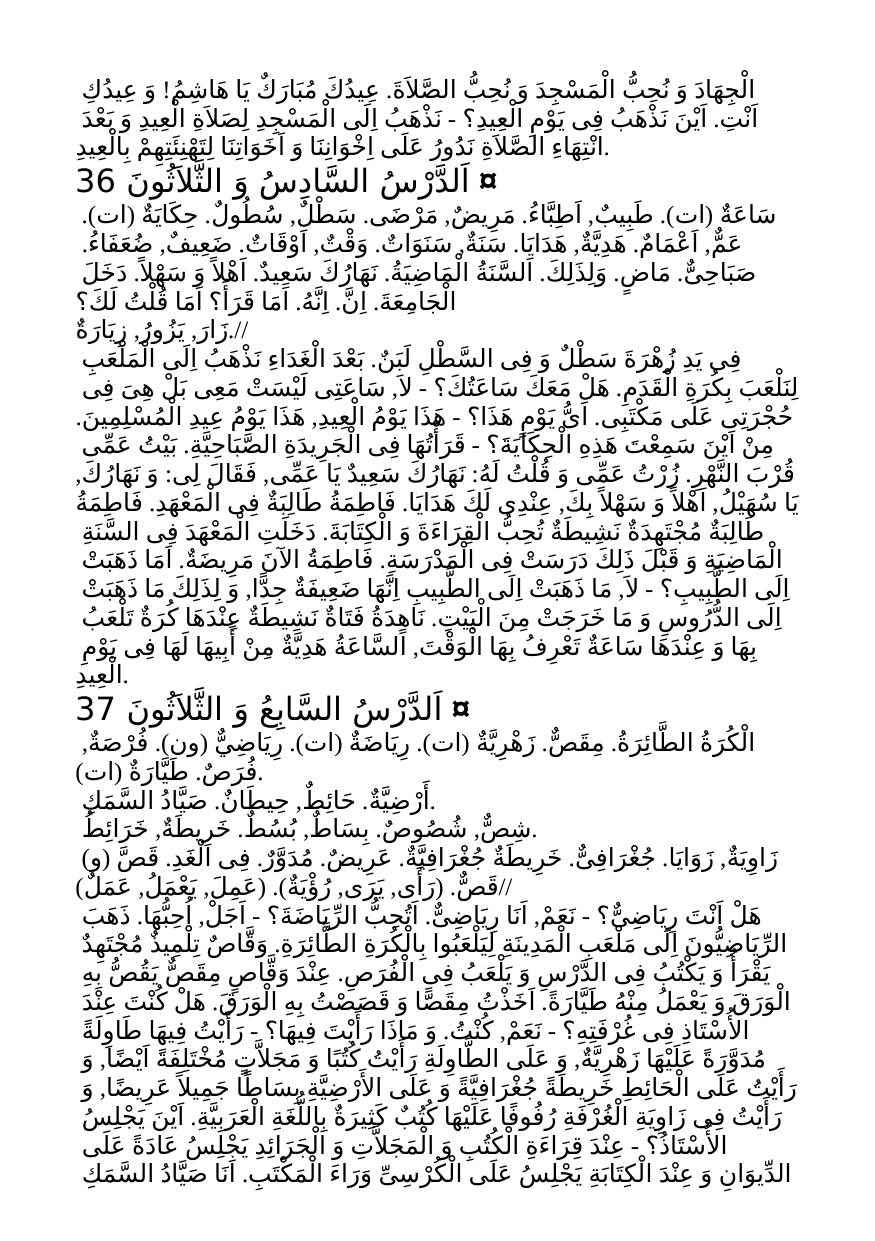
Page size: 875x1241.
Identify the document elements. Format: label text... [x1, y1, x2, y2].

text زَارَ, يَزُورُ, زِيَارَةٌ.// [75, 75, 799, 104]
text زَاوِيَةٌ, زَوَايَا. جُغْرَافِىٌّ. خَرِيطَةٌ جُغْرَافِيَّةٌ. عَرِيضٌ. مُدَوَّرٌ. فِى الْغَدِ. قَصَّ (و) قَصٌّ. (رَأَى, يَرَى, رُؤْيَةٌ). (عَمِلَ, يَعْمَلُ, عَمَلٌ)// [75, 592, 799, 650]
text شِصٌّ, شُصُوصٌ. بِسَاطٌ, بُسُطٌ. خَرِيطَةٌ, خَرَائِطُ. [75, 564, 799, 592]
text هَلْ اَنْتَ رِيَاضِىٌّ؟ - نَعَمْ, اَنَا رِيَاضِىٌّ. اَتُحِبُّ الرِّيَاضَةَ؟ - اَجَلْ, اُحِبُّهَا. ذَهَبَ الرِّيَاضِيُّونَ اِلَى مَلْعَبِ الْمَدِينَةِ لِيَلْعَبُوا بِالْكُرَةِ الطَّائِرَةِ. وَقَّاصٌ تِلْمِيذٌ مُجْتَهِدٌ يَقْرَأُ وَ يَكْتُبُ فِى الدَّرْسِ وَ يَلْعَبُ فِى الْفُرَصِ. عِنْدَ وَقَّاصٍ مِقَصٌّ يَقُصُّ بِهِ الْوَرَقَ وَ يَعْمَلُ مِنْهُ طَيَّارَةً. اَخَذْتُ مِقَصًّا وَ قَصَصْتُ بِهِ الْوَرَقَ. هَلْ كُنْتَ عِنْدَ الأُسْتَاذِ فِى غُرْفَتِهِ؟ - نَعَمْ, كُنْتُ. وَ مَاذَا رَأَيْتَ فِيهَا؟ - رَأَيْتُ فِيهَا طَاوِلَةً مُدَوَّرَةً عَلَيْهَا زَهْرِيَّةٌ, وَ عَلَى الطَّاوِلَةِ رَأَيْتُ كُتُبًا وَ مَجَلاَّتٍ مُخْتَلِفَةً اَيْضًا, وَ رَأَيْتُ عَلَى الْحَائِطِ خَرِيطَةً جُغْرَافِيَّةً وَ عَلَى الأَرْضِيَّةِ بِسَاطًا جَمِيلاً عَرِيضًا, وَ رَأَيْتُ فِى زَاوِيَةِ الْغُرْفَةِ رُفُوفًا عَلَيْهَا كُتُبٌ كَثِيرَةٌ بِاللُّغَةِ الْعَرَبِيَّةِ. اَيْنَ يَجْلِسُ الأُسْتَاذُ؟ - عِنْدَ قِرَاءَةِ الْكُتُبِ وَ الْمَجَلاَّتِ وَ الْجَرَائِدِ يَجْلِسُ عَادَةً عَلَى الدِّيوَانِ وَ عِنْدَ الْكِتَابَةِ يَجْلِسُ عَلَى الْكُرْسِىِّ وَرَاءَ الْمَكْتَبِ. اَنَا صَيَّادُ السَّمَكِ وَ عِنْدِى شِصٌّ اَذْهَبُ بِهِ اِلَى النَّهْرِ وَ اَصِيدُ بِهِ السَّمَكَ وَ فِى الْغَدِ اَذْهَبُ بِالسَّمَكِ اِلَى السُّوقِ وَ اَبِيعُهُ فِى السُّوقِ. تَعَالَ نَجْلِسْ عَلَى هَذَا الْبِسَاطِ الْعَرِيضِ. تَعَالَوْا نَذْهَبْ اِلَى مَلْعَبِ الْمَدْرَسَةِ لِنَلْعَبَ بِالْكُرَةِ الطَّائِرَةِ. [75, 650, 799, 1024]
text حِنْطَةٌ. طَمَاطِمُ. بَطَاطِسُ. [75, 1081, 799, 1110]
subtitle الدَّرْسُ الثَّامِنُ وَ الثَّلاَثُونَ 38 ¤ [75, 1024, 799, 1052]
text الْكُرَةُ الطَّائِرَةُ. مِقَصٌّ. زَهْرِيَّةٌ (ات). رِيَاضَةٌ (ات). رِيَاضِيٌّ (ون). فُرْصَةٌ, فُرَصٌ. طَيَّارَةٌ (ات). [75, 477, 799, 535]
subtitle اَلدَّرْسُ السَّابِعُ وَ الثَّلاَثُونَ 37 ¤ [75, 449, 799, 477]
text فِى يَدِ زُهْرَةَ سَطْلٌ وَ فِى السَّطْلِ لَبَنٌ. بَعْدَ الْغَدَاءِ نَذْهَبُ اِلَى الْمَلْعَبِ لِنَلْعَبَ بِكُرَةِ الْقَدَمِ. هَلْ مَعَكَ سَاعَتُكَ؟ - لاَ, سَاعَتِى لَيْسَتْ مَعِى بَلْ هِىَ فِى حُجْرَتِى عَلَى مَكْتَبِى. اَىُّ يَوْمٍ هَذَا؟ - هَذَا يَوْمُ الْعِيدِ, هَذَا يَوْمُ عِيدِ الْمُسْلِمِينَ. مِنْ اَيْنَ سَمِعْتَ هَذِهِ الْحِكَايَةَ؟ - قَرَأْتُهَا فِى الْجَرِيدَةِ الصَّبَاحِيَّةِ. بَيْتُ عَمِّى قُرْبَ النَّهْرِ. زُرْتُ عَمِّى وَ قُلْتُ لَهُ: نَهَارُكَ سَعِيدٌ يَا عَمِّى, فَقَالَ لِى: وَ نَهَارُكَ, يَا سُهَيْلُ, اَهْلاً وَ سَهْلاً بِكَ, عِنْدِى لَكَ هَدَايَا. فَاطِمَةُ طَالِبَةٌ فِى الْمَعْهَدِ. فَاطِمَةُ طَالِبَةٌ مُجْتَهِدَةٌ نَشِيطَةٌ تُحِبُّ الْقِرَاءَةَ وَ الْكِتَابَةَ. دَخَلَتِ الْمَعْهَدَ فِى السَّنَةِ الْمَاضِيَةِ وَ قَبْلَ ذَلِكَ دَرَسَتْ فِى الْمَدْرَسَةِ. فَاطِمَةُ الآنَ مَرِيضَةٌ. اَمَا ذَهَبَتْ اِلَى الطَّبِيبِ؟ - لاَ, مَا ذَهَبَتْ اِلَى الطَّبِيبِ اِنَّهَا ضَعِيفَةٌ جِدًّا, وَ لِذَلِكَ مَا ذَهَبَتْ اِلَى الدُّرُوسِ وَ مَا خَرَجَتْ مِنَ الْبَيْتِ. نَاهِدَةُ فَتَاةٌ نَشِيطَةٌ عِنْدَهَا كُرَةٌ تَلْعَبُ بِهَا وَ عِنْدَهَا سَاعَةٌ تَعْرِفُ بِهَا الْوَقْتَ, اَلسَّاعَةُ هَدِيَّةٌ مِنْ أَبِيهَا لَهَا فِى يَوْمِ الْعِيدِ. [75, 104, 799, 449]
text رَبٌّ, اَرْبَابٌ. اِلَهٌ, آلِهَةٌ. نَبِىٌّ, اَنْبِيَاءُ. مُؤْمِنٌ (ون). لُعْبَةٌ, لُعَبٌ. نُقُودٌ. خُضْرَوَاتٌ. وَ غَيْرُهَا مِنَ الْخُضْرَوَاتِ. مَكَّةُ. اَلْمَدِينَةُ. اِسْمٌ, اَسْمَاءٌ. مَا اسْمُكَ؟ وُلِدَ. دُفِنَ. فَرِحَ, يَفْرَحُ, فَرَحٌ. مَاتَ, يَمُوتُ, مَوْتٌ.// [75, 1110, 799, 1167]
text صُنْدُوقٌ, صَنَادِيقُ. قُفْلٌ, اَقْفَالٌ. مِفْتَاحٌ, مَفَاتِيحُ. [75, 1052, 799, 1081]
text أَرْضِيَّةٌ. حَائِطٌ, حِيطَانٌ. صَيَّادُ السَّمَكِ. [75, 535, 799, 564]
